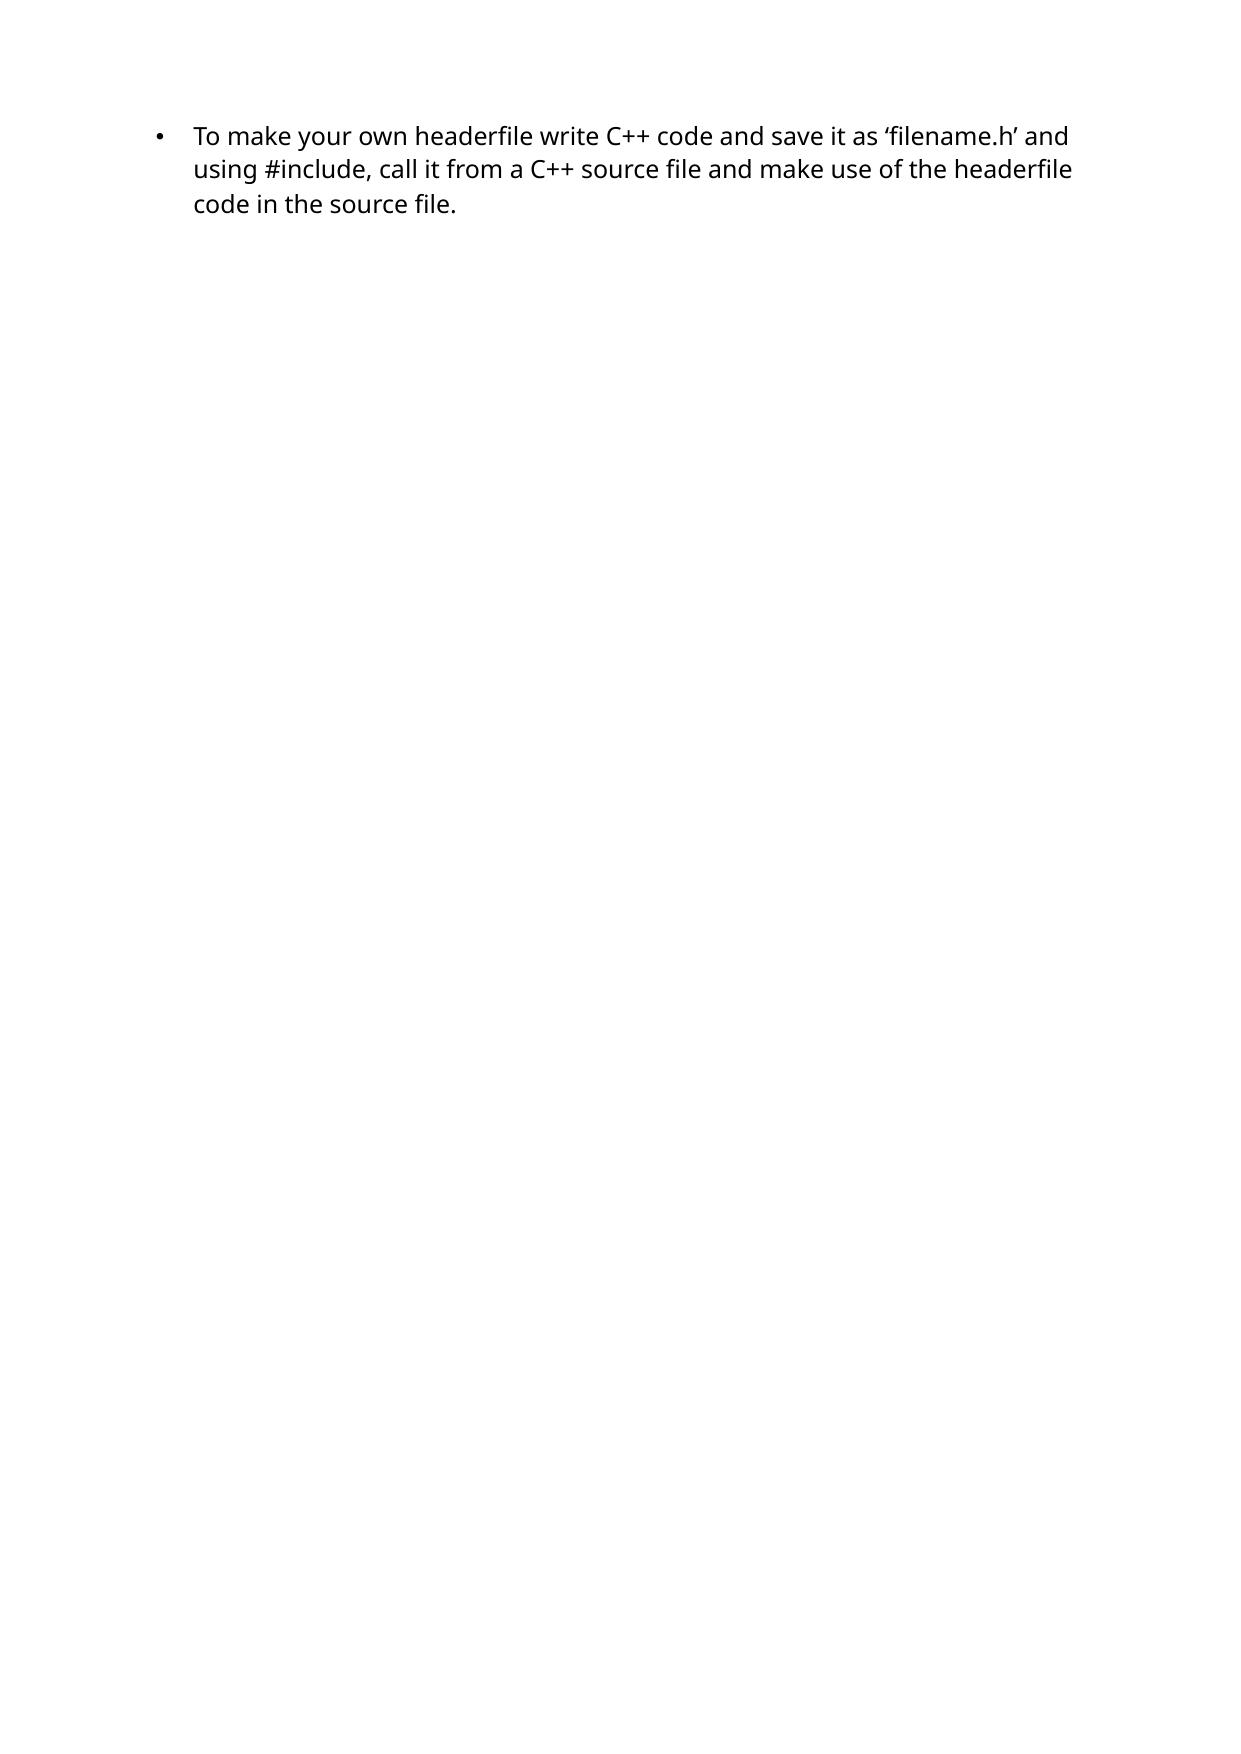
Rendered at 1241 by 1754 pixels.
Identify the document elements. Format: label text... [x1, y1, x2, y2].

list To make your own headerfile write C++ code and save it as ‘filename.h’ and using #include, call it from a C++ source file and make use of the headerfile code in the source file. [156, 118, 1122, 220]
